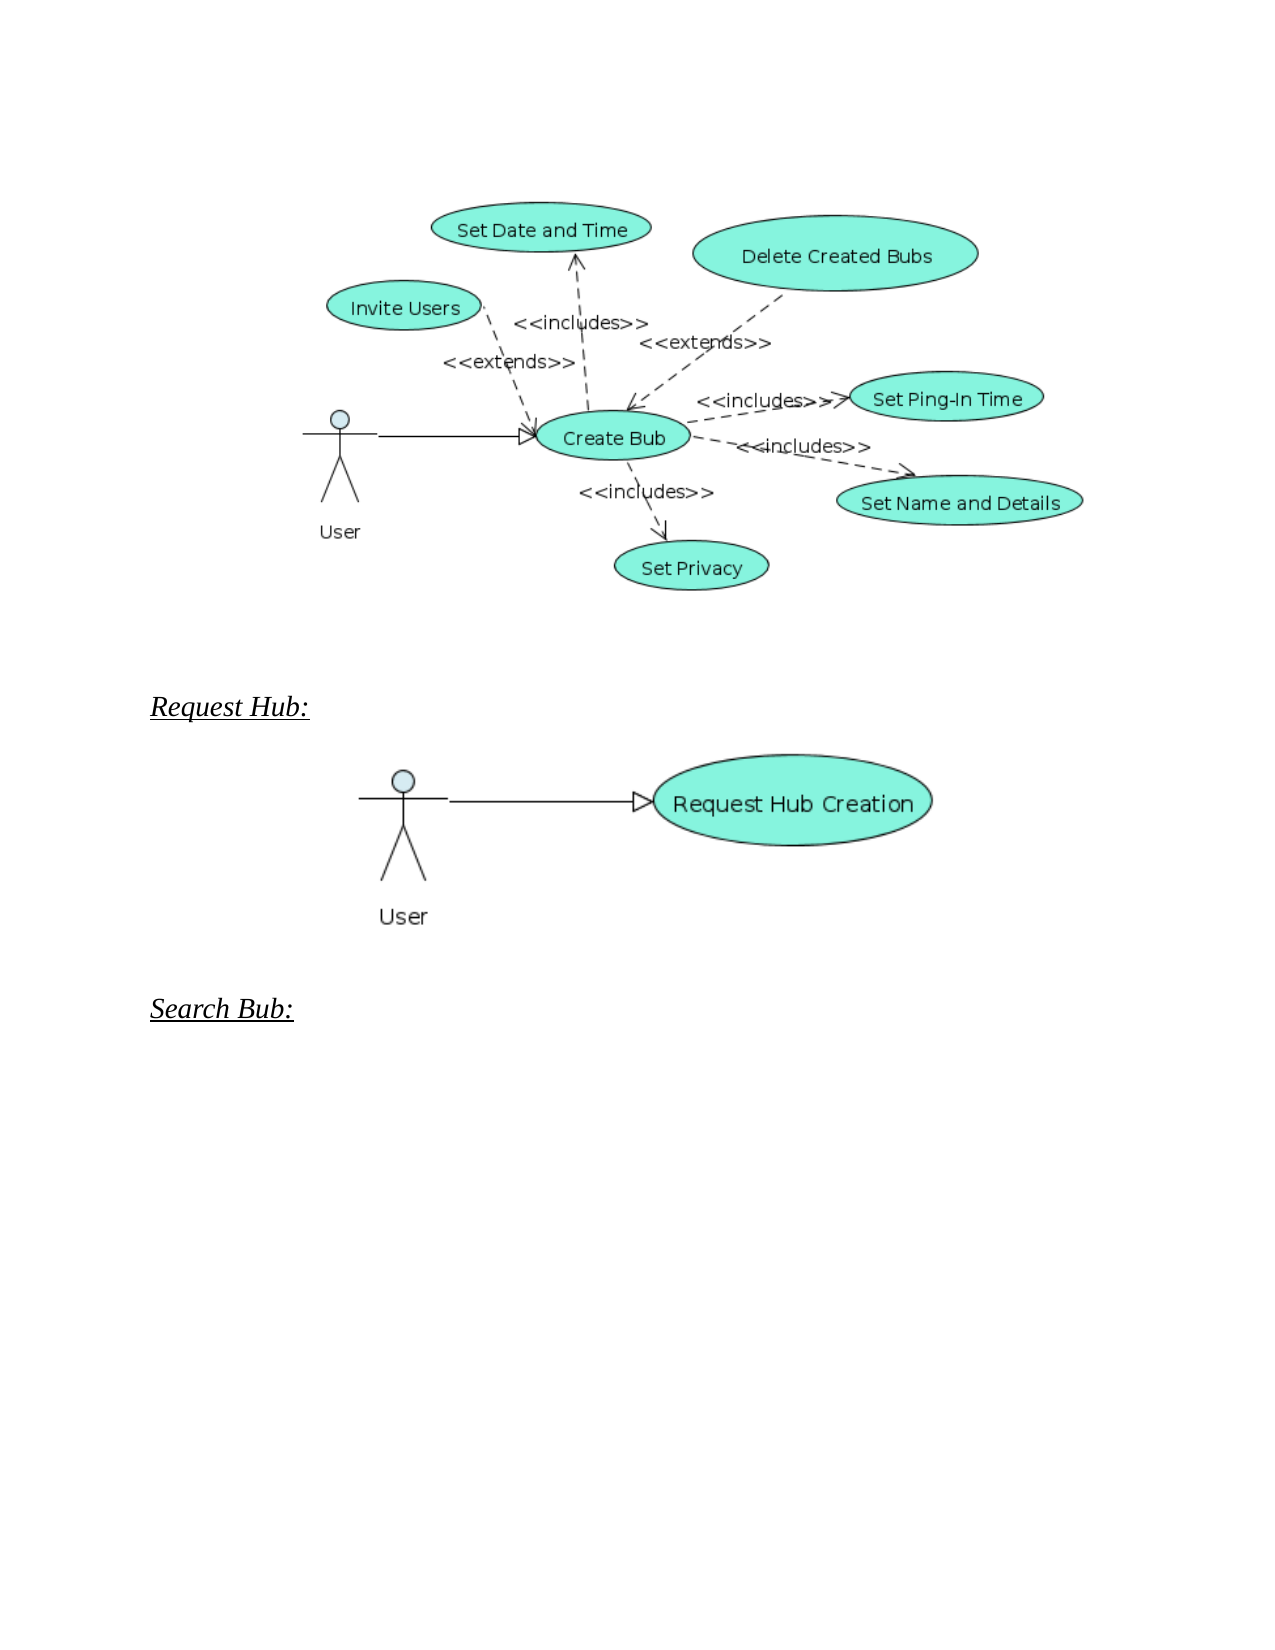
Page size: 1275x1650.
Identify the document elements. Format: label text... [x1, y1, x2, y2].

picture [261, 176, 1111, 618]
picture [309, 723, 966, 989]
text Search Bub: [150, 991, 1125, 1025]
text Request Hub: [150, 689, 1125, 723]
